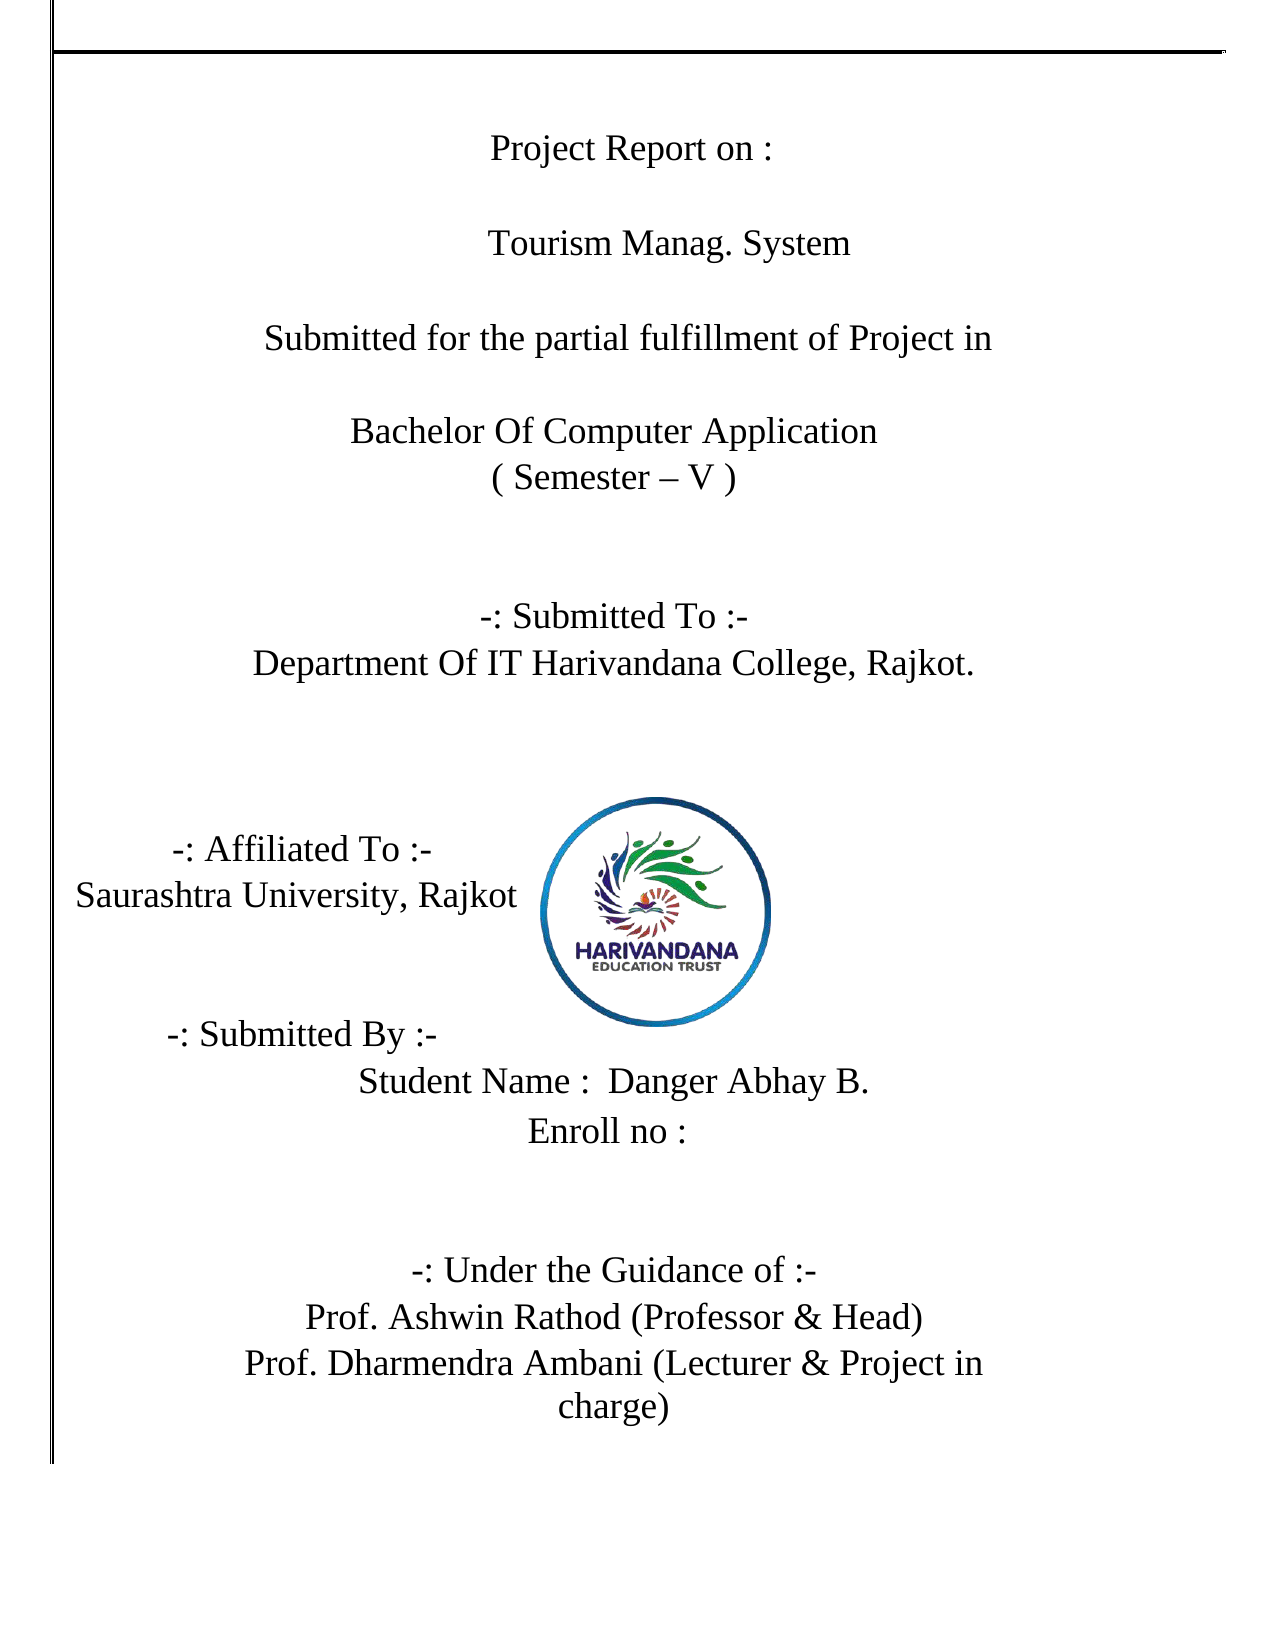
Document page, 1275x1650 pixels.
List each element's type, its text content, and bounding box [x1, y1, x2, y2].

text Prof. Ashwin Rathod (Professor & Head) [184, 1294, 1043, 1337]
text -: Submitted To :- [349, 594, 878, 637]
text Prof. Dharmendra Ambani (Lecturer & Project in charge) [184, 1341, 1043, 1427]
text Project Report on : [490, 125, 851, 168]
text [37, 221, 50, 264]
picture [540, 797, 771, 1027]
text Enroll no : [261, 1108, 967, 1151]
text Tourism Manag. System [54, 221, 851, 264]
text -: Submitted By :- [167, 1012, 1239, 1055]
text Student Name : Danger Abhay B. [261, 1058, 967, 1102]
text Submitted for the partial fulfillment of Project in [263, 315, 1239, 358]
text Department Of IT Harivandana College, Rajkot. [184, 640, 1043, 683]
text -: Affiliated To :- Saurashtra University, Rajkot [75, 827, 519, 916]
text Bachelor Of Computer Application ( Semester – V ) [349, 408, 878, 497]
text -: Under the Guidance of :- [349, 1248, 878, 1291]
